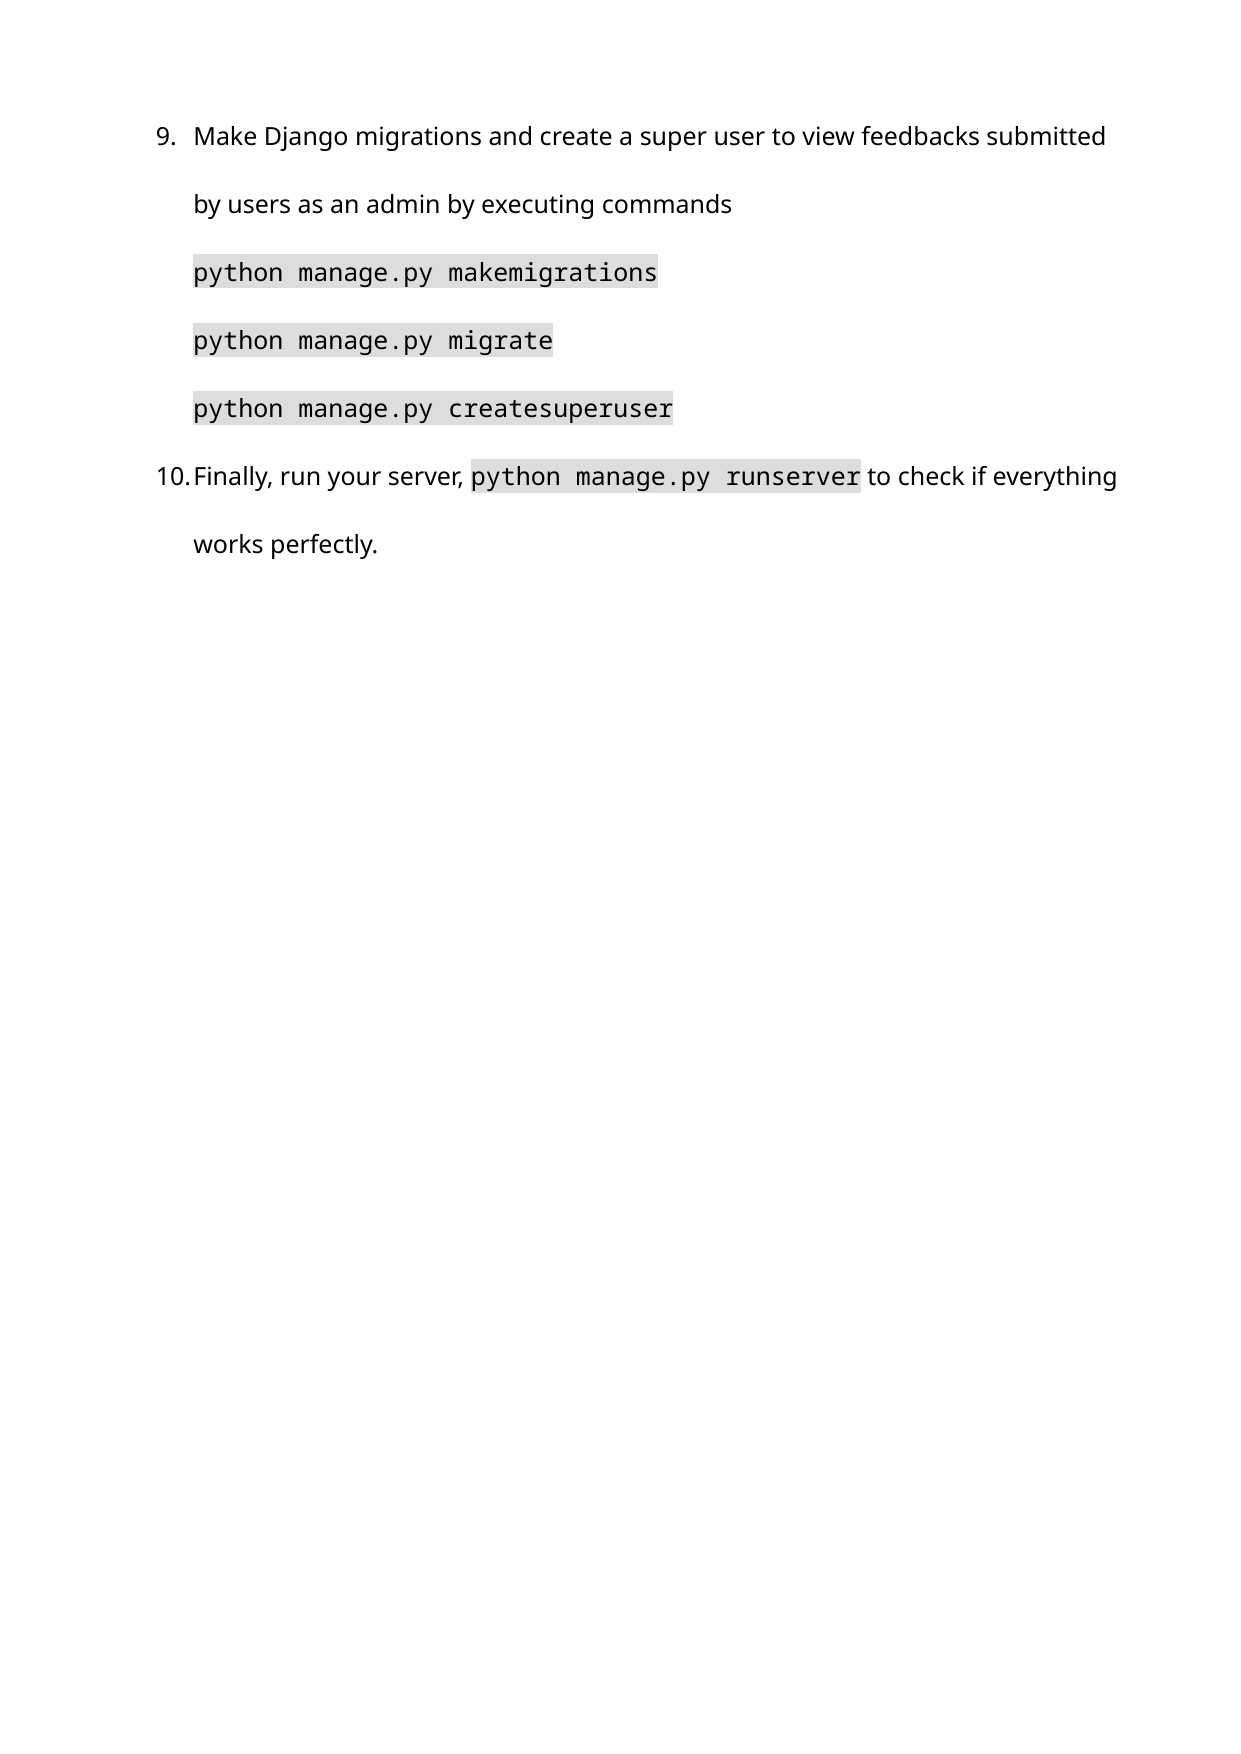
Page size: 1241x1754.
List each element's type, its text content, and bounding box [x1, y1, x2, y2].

list Finally, run your server, python manage.py runserver to check if everything works perfectly. [156, 459, 1122, 561]
list Make Django migrations and create a super user to view feedbacks submitted by users as an admin by executing commands python manage.py makemigrations python manage.py migrate python manage.py createsuperuser [156, 118, 1122, 425]
